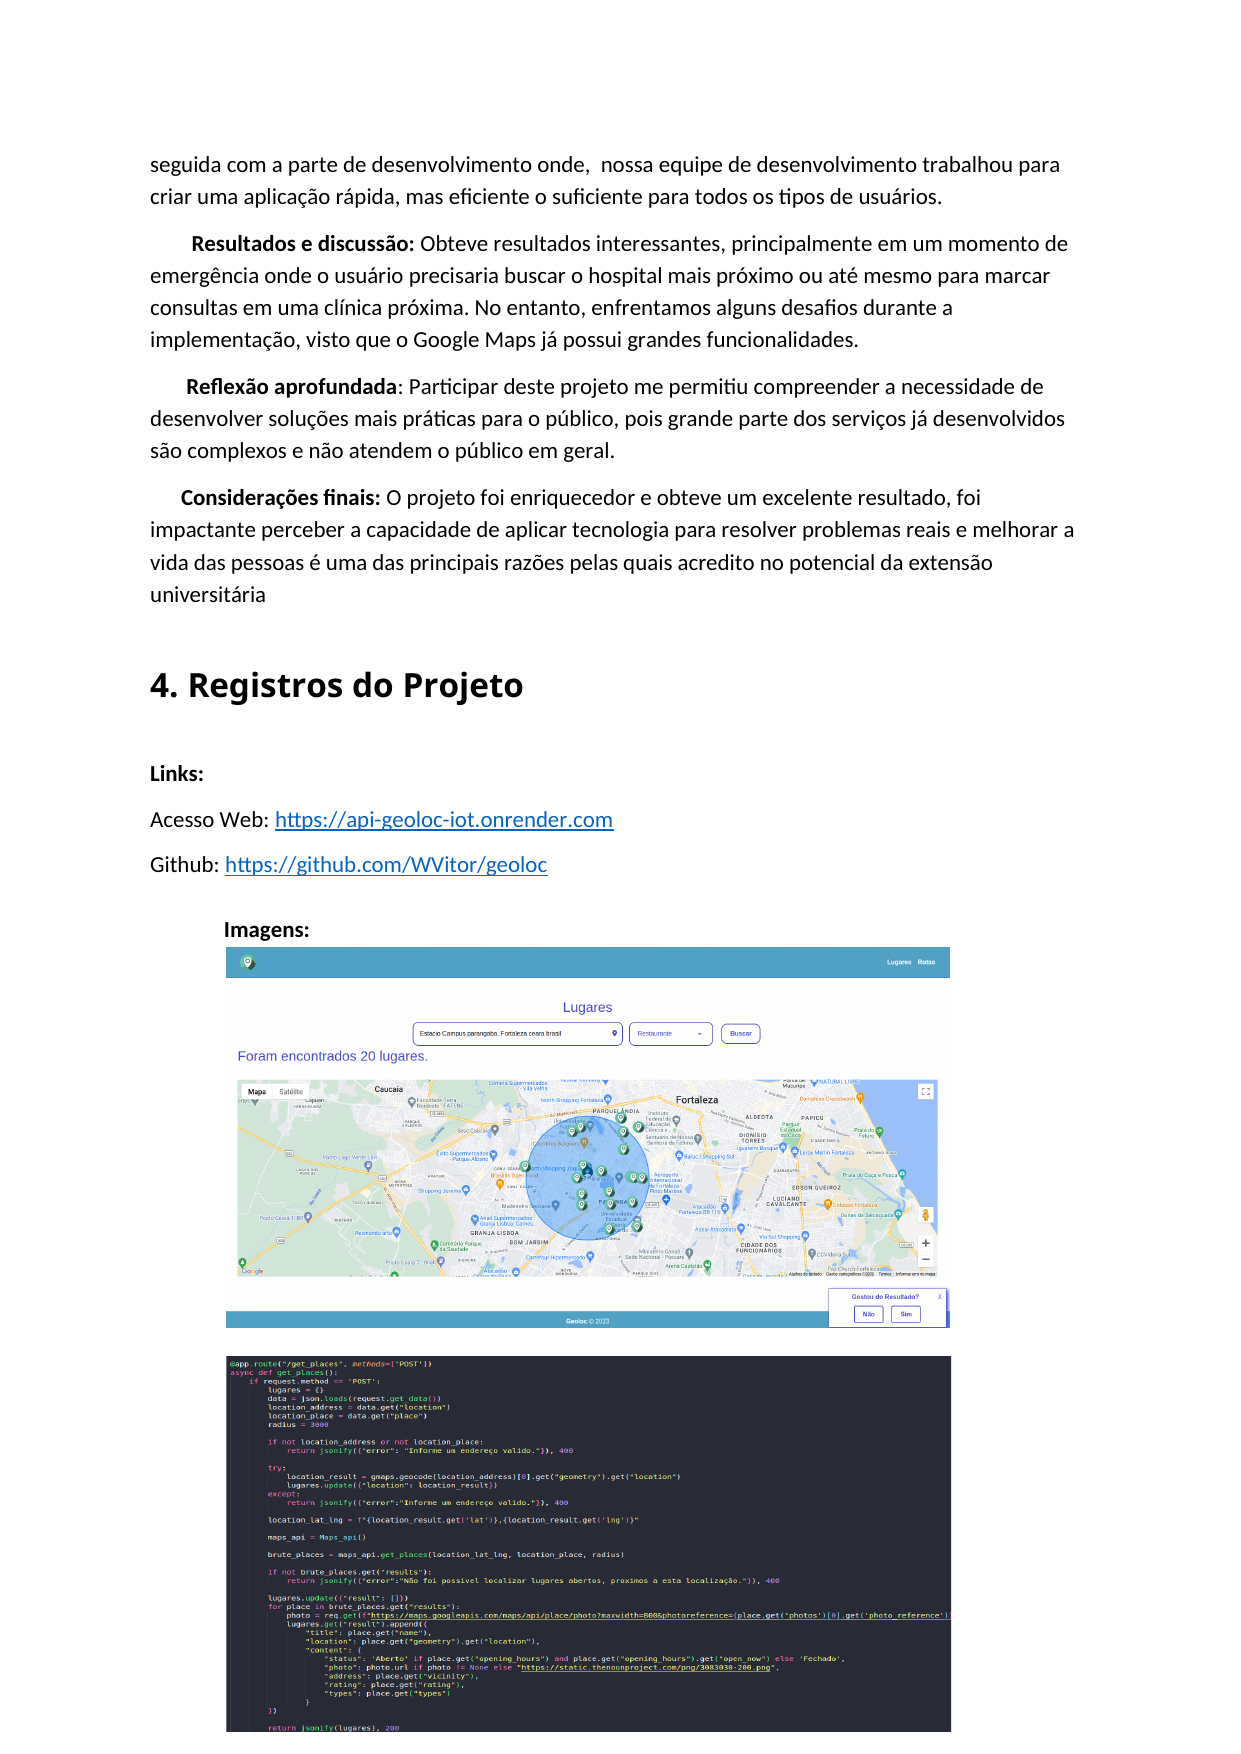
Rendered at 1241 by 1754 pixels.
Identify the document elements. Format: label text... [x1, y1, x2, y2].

text Reflexão aprofundada: Participar deste projeto me permitiu compreender a necessidade de desenvolver soluções mais práticas para o público, pois grande parte dos serviços já desenvolvidos são complexos e não atendem o público em geral. [150, 372, 1090, 465]
text Github: https://github.com/WVitor/geoloc [150, 851, 1090, 878]
picture [226, 947, 950, 1328]
text Acesso Web: https://api-geoloc-iot.onrender.com [150, 805, 1090, 833]
picture [226, 1356, 952, 1732]
text Imagens: [150, 915, 1090, 943]
text seguida com a parte de desenvolvimento onde, nossa equipe de desenvolvimento trabalhou para criar uma aplicação rápida, mas eficiente o suficiente para todos os tipos de usuários. [150, 150, 1090, 210]
text Considerações finais: O projeto foi enriquecedor e obteve um excelente resultado, foi impactante perceber a capacidade de aplicar tecnologia para resolver problemas reais e melhorar a vida das pessoas é uma das principais razões pelas quais acredito no potencial da extensão universitária [150, 483, 1090, 608]
subtitle 4. Registros do Projeto [150, 662, 1090, 707]
text Links: [150, 759, 1090, 787]
text Resultados e discussão: Obteve resultados interessantes, principalmente em um momento de emergência onde o usuário precisaria buscar o hospital mais próximo ou até mesmo para marcar consultas em uma clínica próxima. No entanto, enfrentamos alguns desafios durante a implementação, visto que o Google Maps já possui grandes funcionalidades. [150, 229, 1090, 353]
